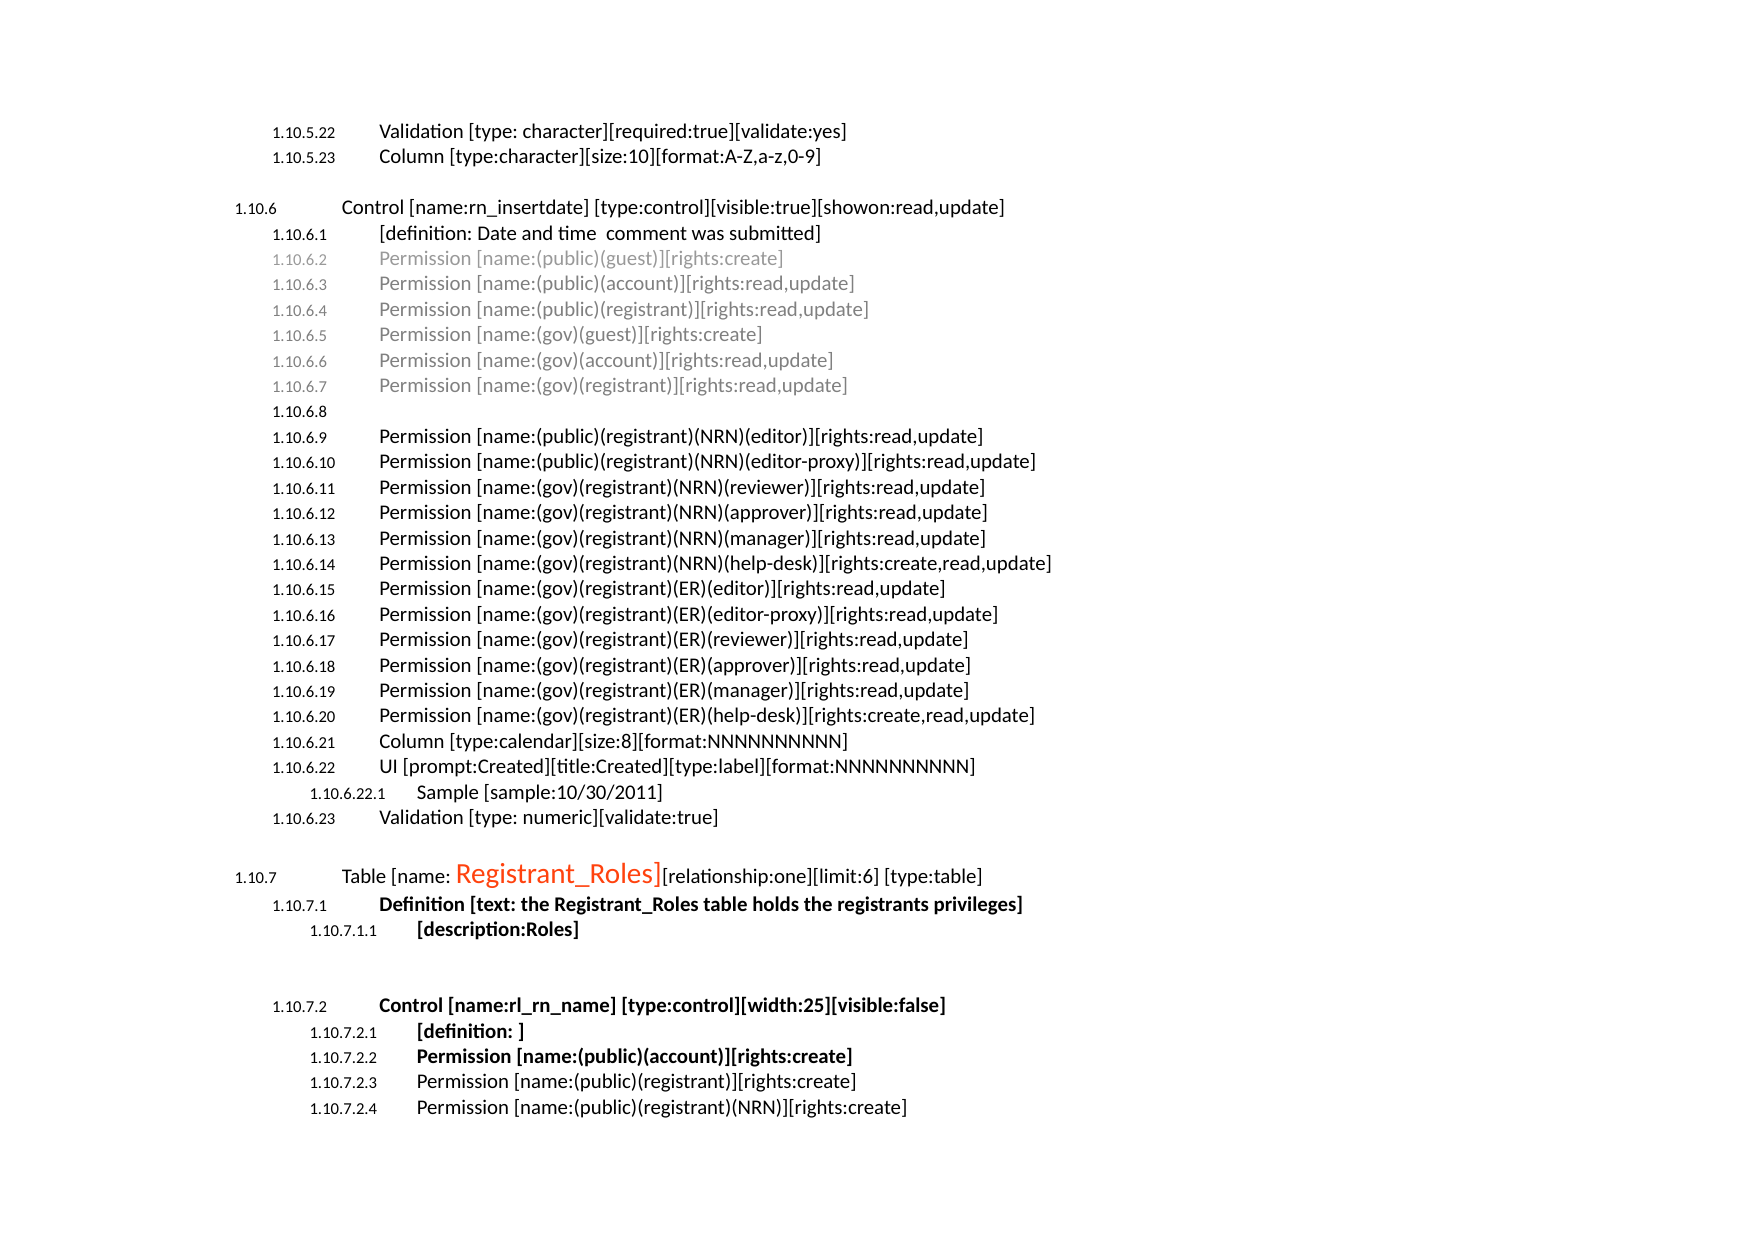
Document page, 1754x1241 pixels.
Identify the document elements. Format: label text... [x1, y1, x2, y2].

list Permission [name:(gov)(registrant)(ER)(editor-proxy)][rights:read,update] [268, 601, 1636, 626]
list Column [type:character][size:10][format:A-Z,a-z,0-9] [268, 143, 1636, 169]
list Permission [name:(gov)(registrant)(ER)(editor)][rights:read,update] [268, 576, 1636, 601]
list Permission [name:(public)(registrant)(NRN)][rights:create] [306, 1094, 1636, 1119]
list Permission [name:(gov)(registrant)(ER)(reviewer)][rights:read,update] [268, 626, 1636, 652]
list Permission [name:(public)(guest)][rights:create] [268, 245, 1636, 271]
list Permission [name:(gov)(account)][rights:read,update] [268, 347, 1636, 372]
list Permission [name:(gov)(registrant)(ER)(manager)][rights:read,update] [268, 677, 1636, 703]
list Permission [name:(public)(account)][rights:read,update] [268, 271, 1636, 296]
list Permission [name:(gov)(registrant)(NRN)(reviewer)][rights:read,update] [268, 474, 1636, 499]
list Sample [sample:10/30/2011] [306, 779, 1636, 804]
list Permission [name:(gov)(registrant)(ER)(help-desk)][rights:create,read,update] [268, 703, 1636, 728]
list Control [name:rn_insertdate] [type:control][visible:true][showon:read,update] [231, 194, 1636, 220]
list Permission [name:(gov)(registrant)(ER)(approver)][rights:read,update] [268, 652, 1636, 677]
list Validation [type: numeric][validate:true] [268, 804, 1636, 830]
list Permission [name:(public)(registrant)][rights:read,update] [268, 296, 1636, 321]
list Permission [name:(public)(account)][rights:create] [306, 1043, 1636, 1069]
list Definition [text: the Registrant_Roles table holds the registrants privileges] [268, 891, 1636, 916]
list [definition: ] [306, 1018, 1636, 1043]
list Permission [name:(gov)(registrant)(NRN)(help-desk)][rights:create,read,update] [268, 550, 1636, 576]
list Permission [name:(gov)(registrant)][rights:read,update] [268, 372, 1636, 398]
list Validation [type: character][required:true][validate:yes] [268, 118, 1636, 143]
list Column [type:calendar][size:8][format:NNNNNNNNNN] [268, 728, 1636, 753]
list Permission [name:(gov)(guest)][rights:create] [268, 321, 1636, 347]
list Permission [name:(public)(registrant)(NRN)(editor)][rights:read,update] [268, 423, 1636, 448]
list [description:Roles] [306, 916, 1636, 942]
list Table [name: Registrant_Roles][relationship:one][limit:6] [type:table] [231, 855, 1636, 891]
list Permission [name:(public)(registrant)][rights:create] [306, 1069, 1636, 1094]
list Control [name:rl_rn_name] [type:control][width:25][visible:false] [268, 992, 1636, 1018]
list Permission [name:(public)(registrant)(NRN)(editor-proxy)][rights:read,update] [268, 448, 1636, 474]
list Permission [name:(gov)(registrant)(NRN)(manager)][rights:read,update] [268, 525, 1636, 550]
list UI [prompt:Created][title:Created][type:label][format:NNNNNNNNNN] [268, 753, 1636, 779]
list [definition: Date and time comment was submitted] [268, 220, 1636, 245]
list Permission [name:(gov)(registrant)(NRN)(approver)][rights:read,update] [268, 499, 1636, 525]
